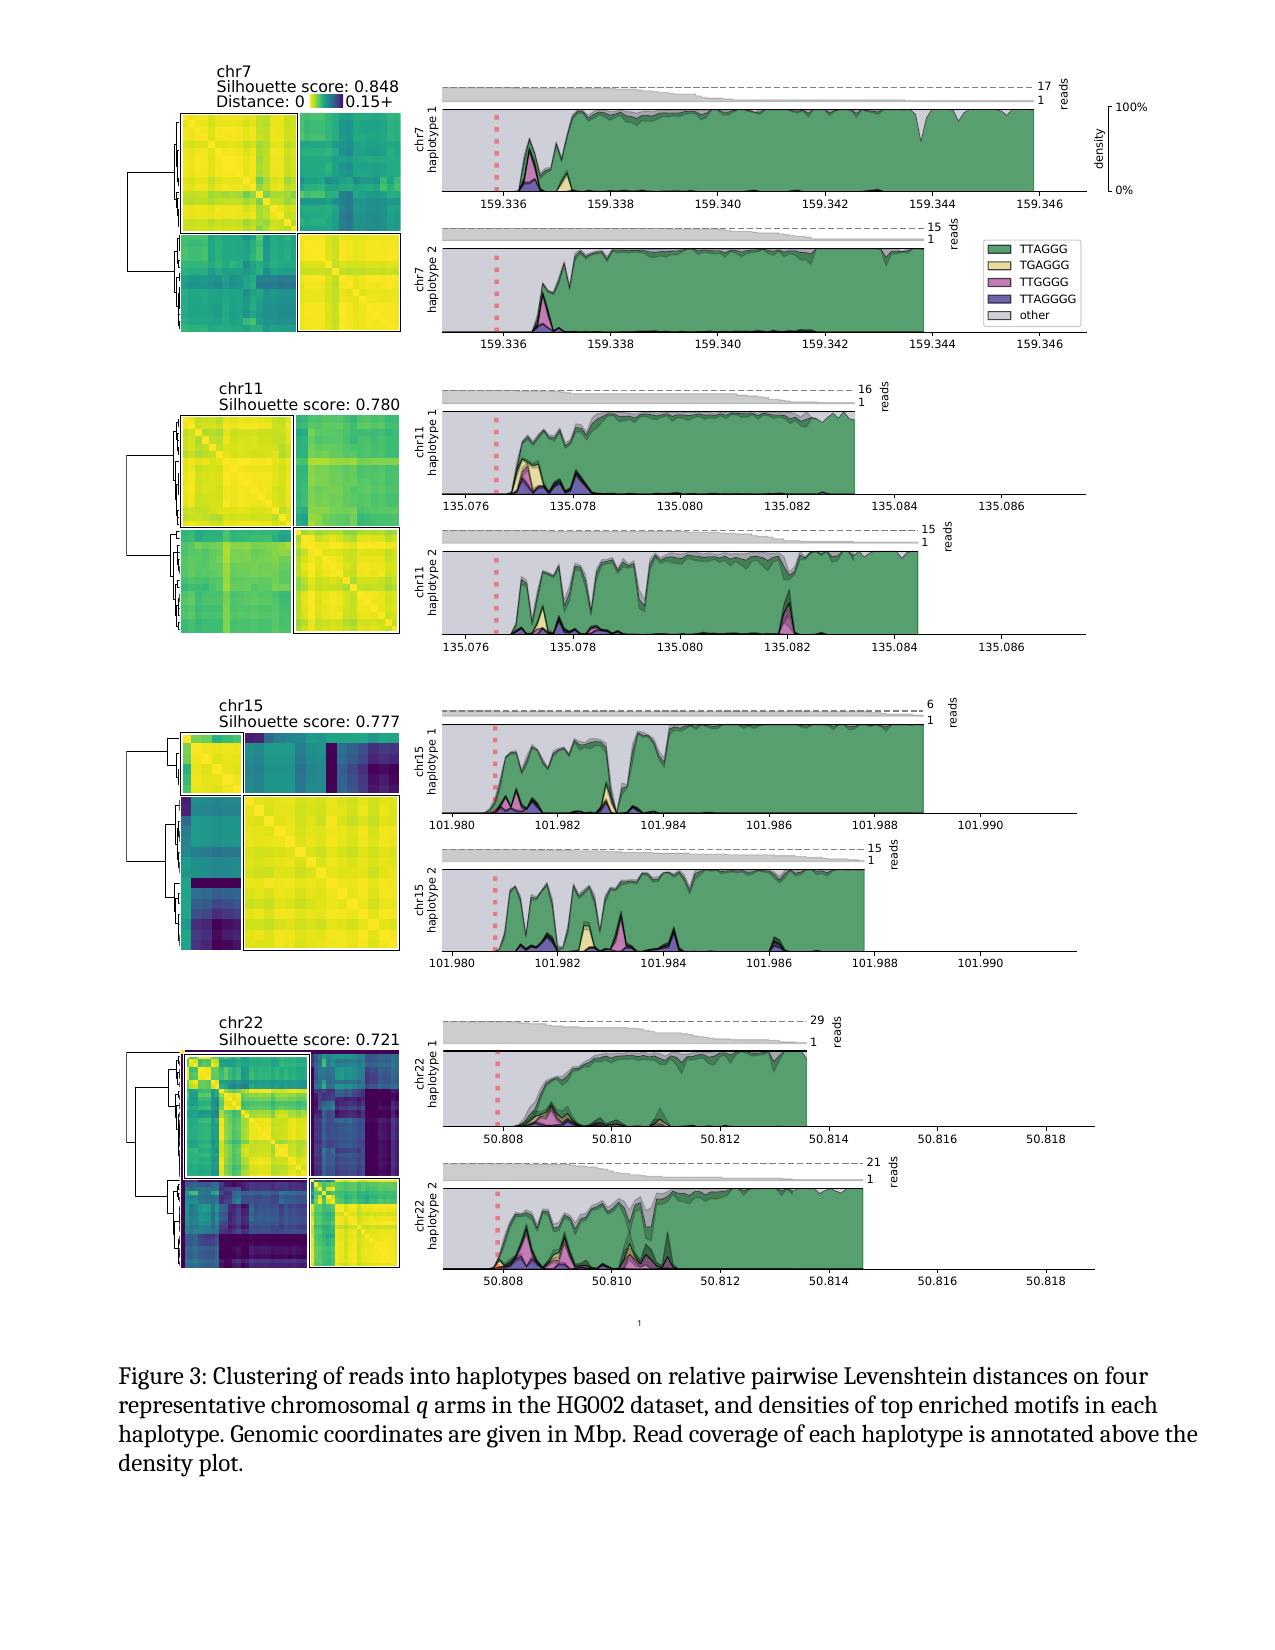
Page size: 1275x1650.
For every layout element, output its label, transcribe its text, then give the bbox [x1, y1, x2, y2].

text Figure 3: Clustering of reads into haplotypes based on relative pairwise Levenshtein distances on four representative chromosomal q arms in the HG002 dataset, and densities of top enriched motifs in each haplotype. Genomic coordinates are given in Mbp. Read coverage of each haplotype is annotated above the density plot. [118, 1362, 1216, 1477]
